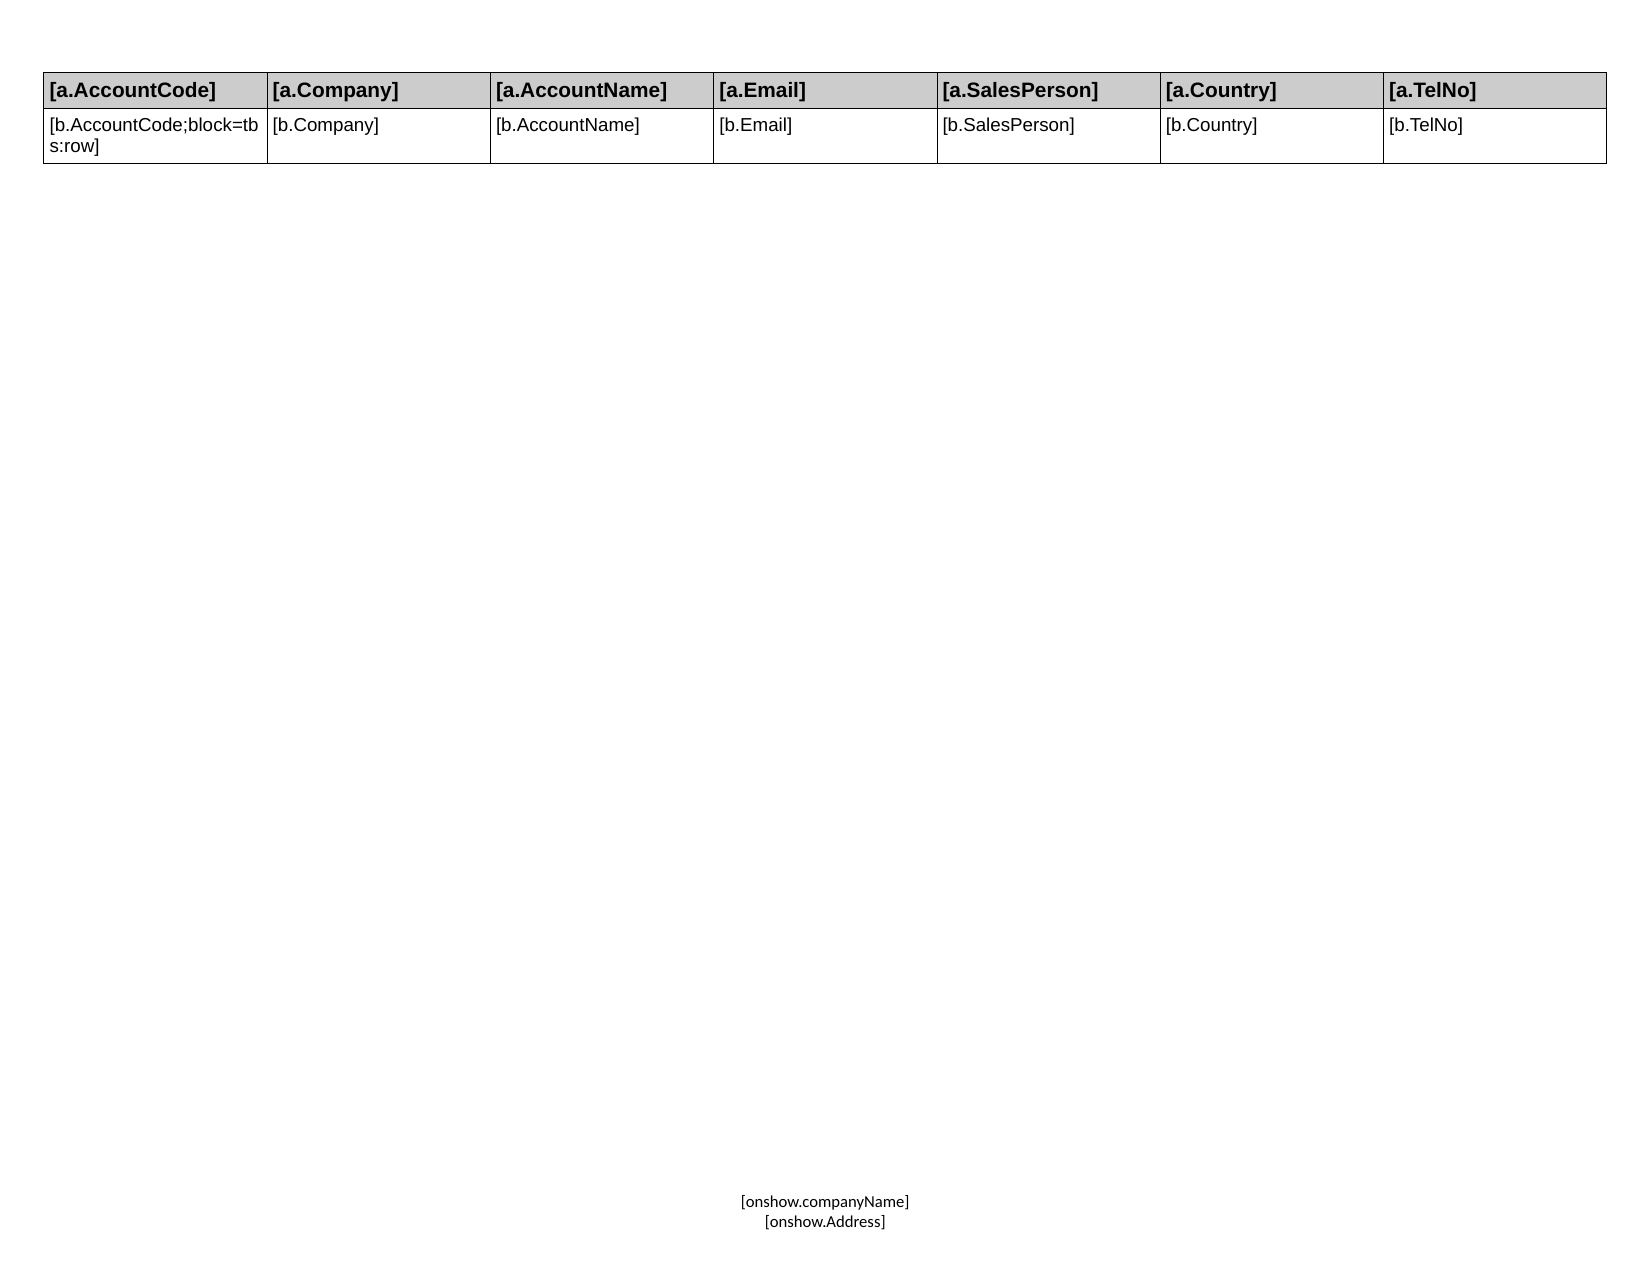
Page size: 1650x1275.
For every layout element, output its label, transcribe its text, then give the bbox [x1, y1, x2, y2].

table_cell [b.AccountName] [491, 109, 713, 162]
table_cell [b.Country] [1161, 109, 1383, 162]
table_cell [b.TelNo] [1384, 109, 1606, 162]
table_cell [b.Email] [714, 109, 937, 162]
table_header [a.AccountCode] [44, 73, 267, 108]
table_header [a.Email] [714, 73, 937, 108]
table_header [a.Country] [1161, 73, 1383, 108]
table_header [a.SalesPerson] [938, 73, 1160, 108]
table_cell [b.Company] [268, 109, 490, 162]
table_header [a.TelNo] [1384, 73, 1606, 108]
table_cell [b.SalesPerson] [938, 109, 1160, 162]
table_cell [b.AccountCode;block=tbs:row] [44, 109, 267, 162]
table_header [a.Company] [268, 73, 490, 108]
table_header [a.AccountName] [491, 73, 713, 108]
